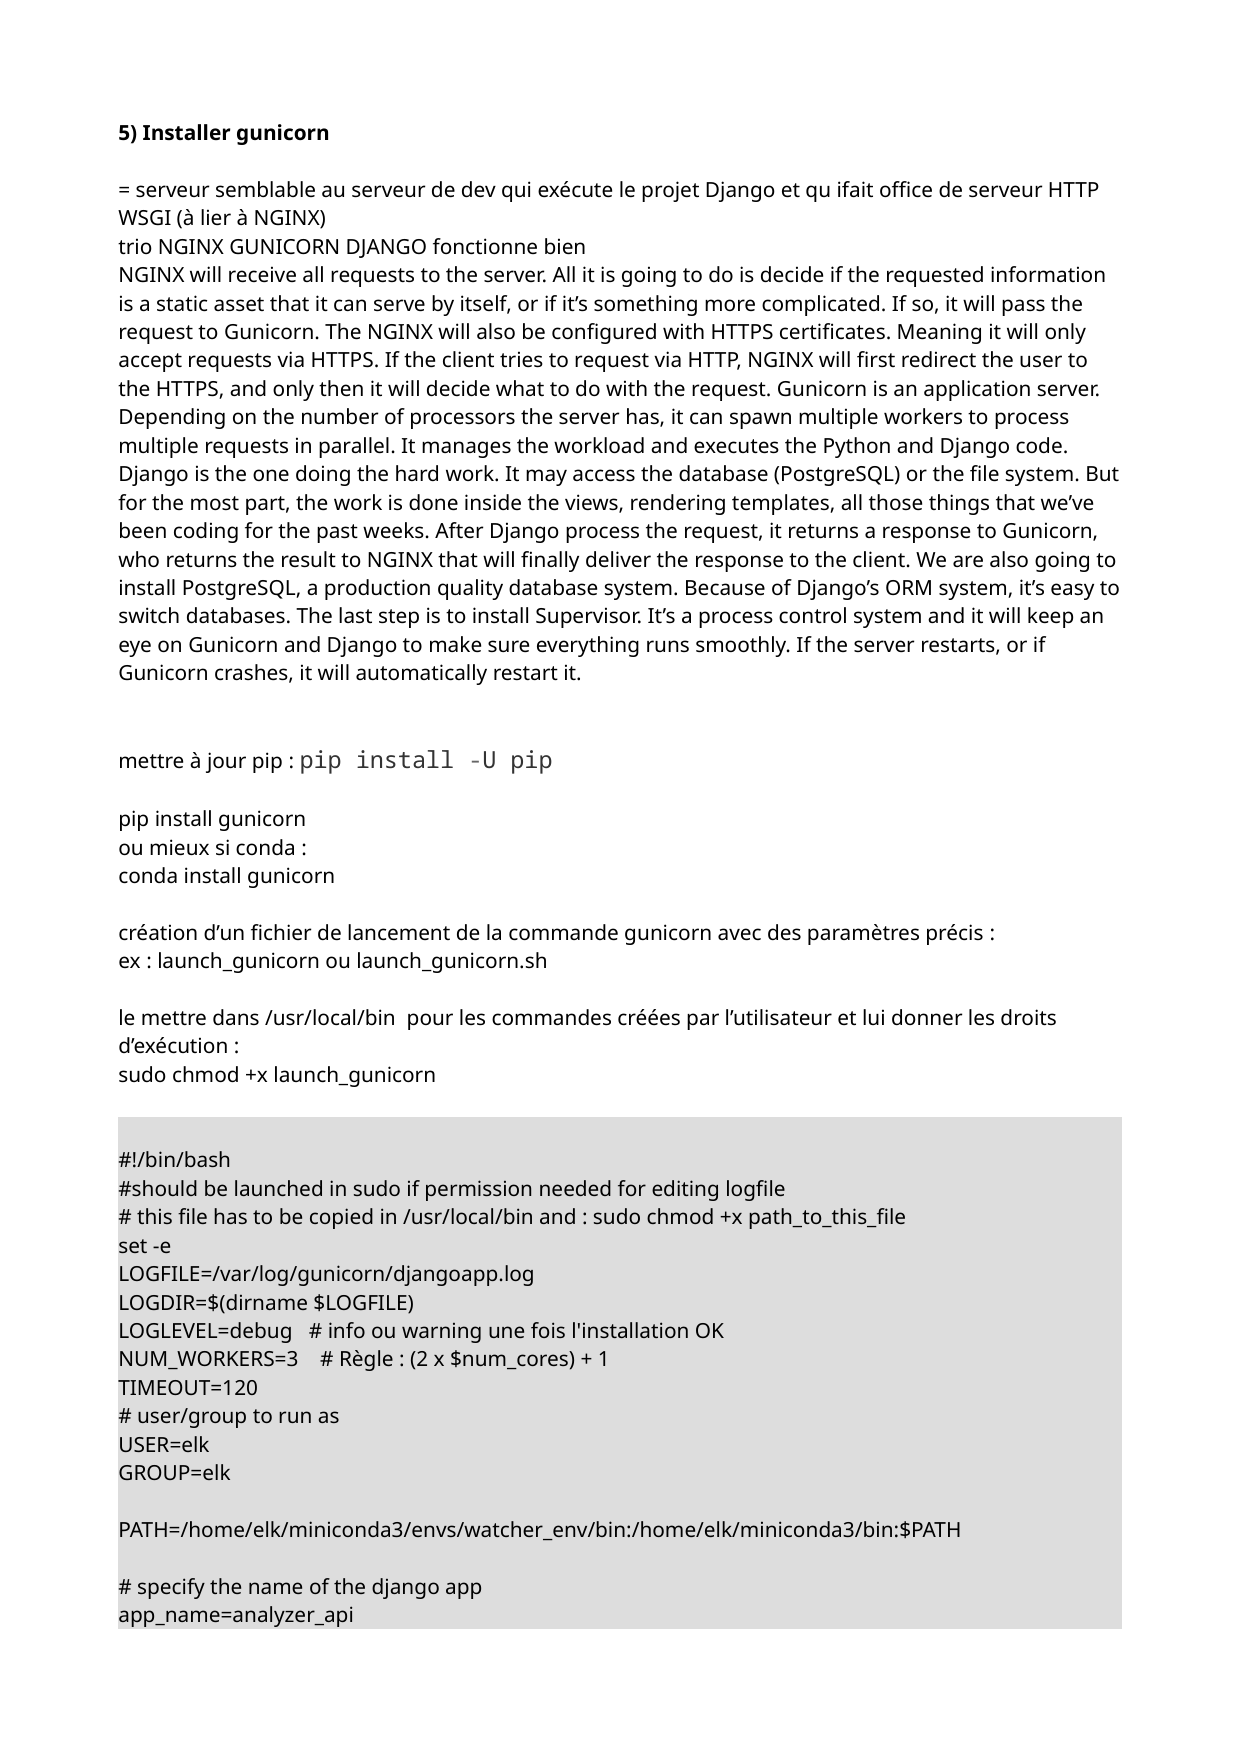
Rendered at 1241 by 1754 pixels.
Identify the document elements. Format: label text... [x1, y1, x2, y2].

text LOGFILE=/var/log/gunicorn/djangoapp.log [118, 1259, 1122, 1288]
text 5) Installer gunicorn [118, 118, 1122, 147]
text ex : launch_gunicorn ou launch_gunicorn.sh [118, 946, 1122, 975]
text pip install gunicorn [118, 804, 1122, 833]
text # specify the name of the django app [118, 1572, 1122, 1600]
text #should be launched in sudo if permission needed for editing logfile [118, 1174, 1122, 1202]
text PATH=/home/elk/miniconda3/envs/watcher_env/bin:/home/elk/miniconda3/bin:$PATH [118, 1515, 1122, 1543]
text = serveur semblable au serveur de dev qui exécute le projet Django et qu ifait office de serveur HTTP WSGI (à lier à NGINX) [118, 175, 1122, 232]
text NGINX will receive all requests to the server. All it is going to do is decide if the requested information is a static asset that it can serve by itself, or if it’s something more complicated. If so, it will pass the request to Gunicorn. The NGINX will also be configured with HTTPS certificates. Meaning it will only accept requests via HTTPS. If the client tries to request via HTTP, NGINX will first redirect the user to the HTTPS, and only then it will decide what to do with the request. Gunicorn is an application server. Depending on the number of processors the server has, it can spawn multiple workers to process multiple requests in parallel. It manages the workload and executes the Python and Django code. Django is the one doing the hard work. It may access the database (PostgreSQL) or the file system. But for the most part, the work is done inside the views, rendering templates, all those things that we’ve been coding for the past weeks. After Django process the request, it returns a response to Gunicorn, who returns the result to NGINX that will finally deliver the response to the client. We are also going to install PostgreSQL, a production quality database system. Because of Django’s ORM system, it’s easy to switch databases. The last step is to install Supervisor. It’s a process control system and it will keep an eye on Gunicorn and Django to make sure everything runs smoothly. If the server restarts, or if Gunicorn crashes, it will automatically restart it. [118, 260, 1122, 687]
text app_name=analyzer_api [118, 1600, 1122, 1629]
text mettre à jour pip : pip install -U pip [118, 744, 1122, 776]
text set -e [118, 1231, 1122, 1259]
text LOGDIR=$(dirname $LOGFILE) [118, 1288, 1122, 1316]
text sudo chmod +x launch_gunicorn [118, 1060, 1122, 1088]
text le mettre dans /usr/local/bin pour les commandes créées par l’utilisateur et lui donner les droits d’exécution : [118, 1003, 1122, 1060]
text #!/bin/bash [118, 1145, 1122, 1174]
text ou mieux si conda : [118, 833, 1122, 861]
text conda install gunicorn [118, 861, 1122, 889]
text # user/group to run as [118, 1401, 1122, 1430]
text GROUP=elk [118, 1458, 1122, 1487]
text # this file has to be copied in /usr/local/bin and : sudo chmod +x path_to_this_file [118, 1202, 1122, 1231]
text LOGLEVEL=debug # info ou warning une fois l'installation OK [118, 1316, 1122, 1344]
text TIMEOUT=120 [118, 1373, 1122, 1401]
text création d’un fichier de lancement de la commande gunicorn avec des paramètres précis : [118, 918, 1122, 946]
text NUM_WORKERS=3 # Règle : (2 x $num_cores) + 1 [118, 1344, 1122, 1373]
text USER=elk [118, 1430, 1122, 1458]
text trio NGINX GUNICORN DJANGO fonctionne bien [118, 232, 1122, 260]
